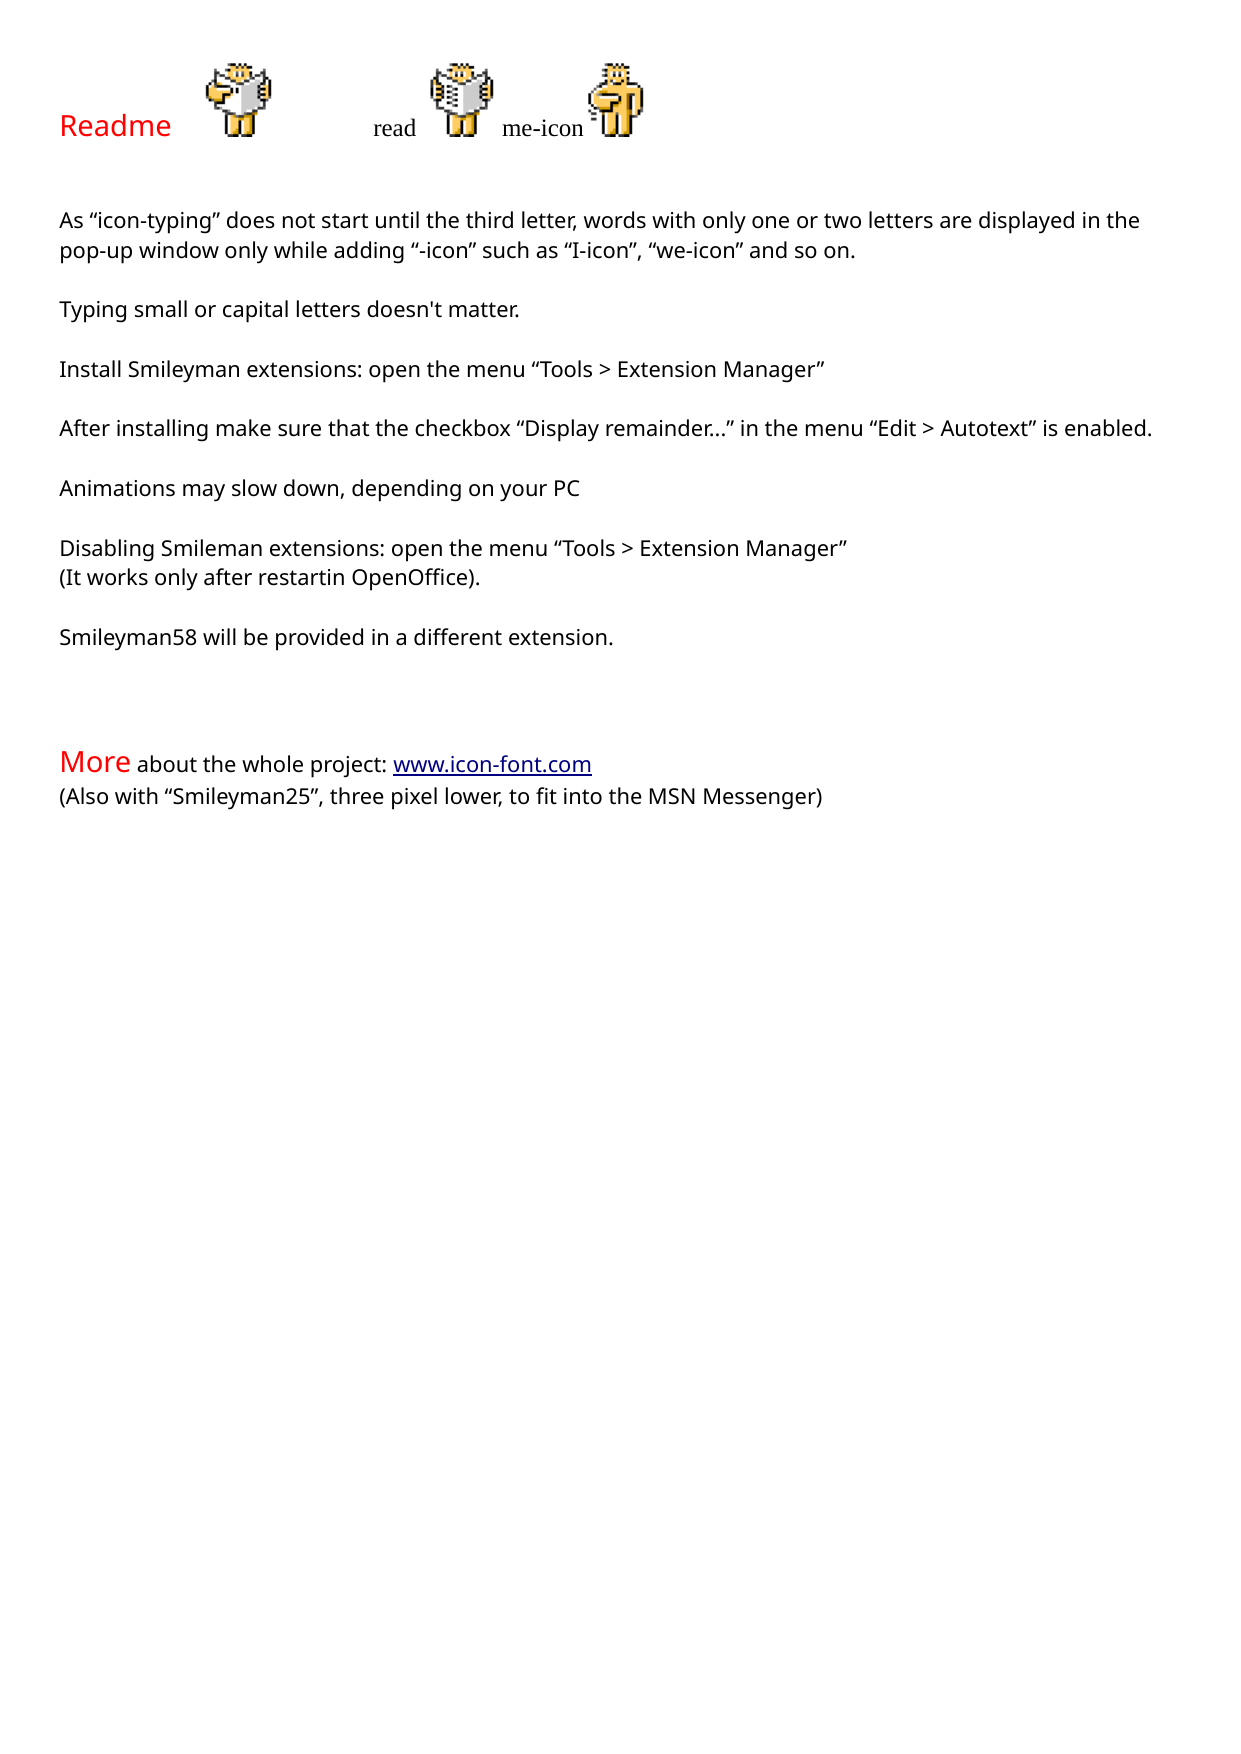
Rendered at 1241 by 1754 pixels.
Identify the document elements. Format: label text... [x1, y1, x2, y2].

text Install Smileyman extensions: open the menu “Tools > Extension Manager” [59, 354, 1181, 384]
text Smileyman58 will be provided in a different extension. [59, 622, 1181, 652]
text Readme read me-icon [59, 59, 1181, 145]
picture [198, 59, 273, 137]
text Typing small or capital letters doesn't matter. [59, 294, 1181, 324]
picture [428, 59, 496, 137]
text As “icon-typing” does not start until the third letter, words with only one or two letters are displayed in the pop-up window only while adding “-icon” such as “I-icon”, “we-icon” and so on. [59, 205, 1181, 264]
picture [583, 59, 646, 137]
text (Also with “Smileyman25”, three pixel lower, to fit into the MSN Messenger) [59, 781, 1181, 811]
text Disabling Smileman extensions: open the menu “Tools > Extension Manager” [59, 533, 1181, 562]
text After installing make sure that the checkbox “Display remainder...” in the menu “Edit > Autotext” is enabled. [59, 413, 1181, 443]
text (It works only after restartin OpenOffice). [59, 562, 1181, 592]
text More about the whole project: www.icon-font.com [59, 741, 1181, 781]
text Animations may slow down, depending on your PC [59, 473, 1181, 503]
